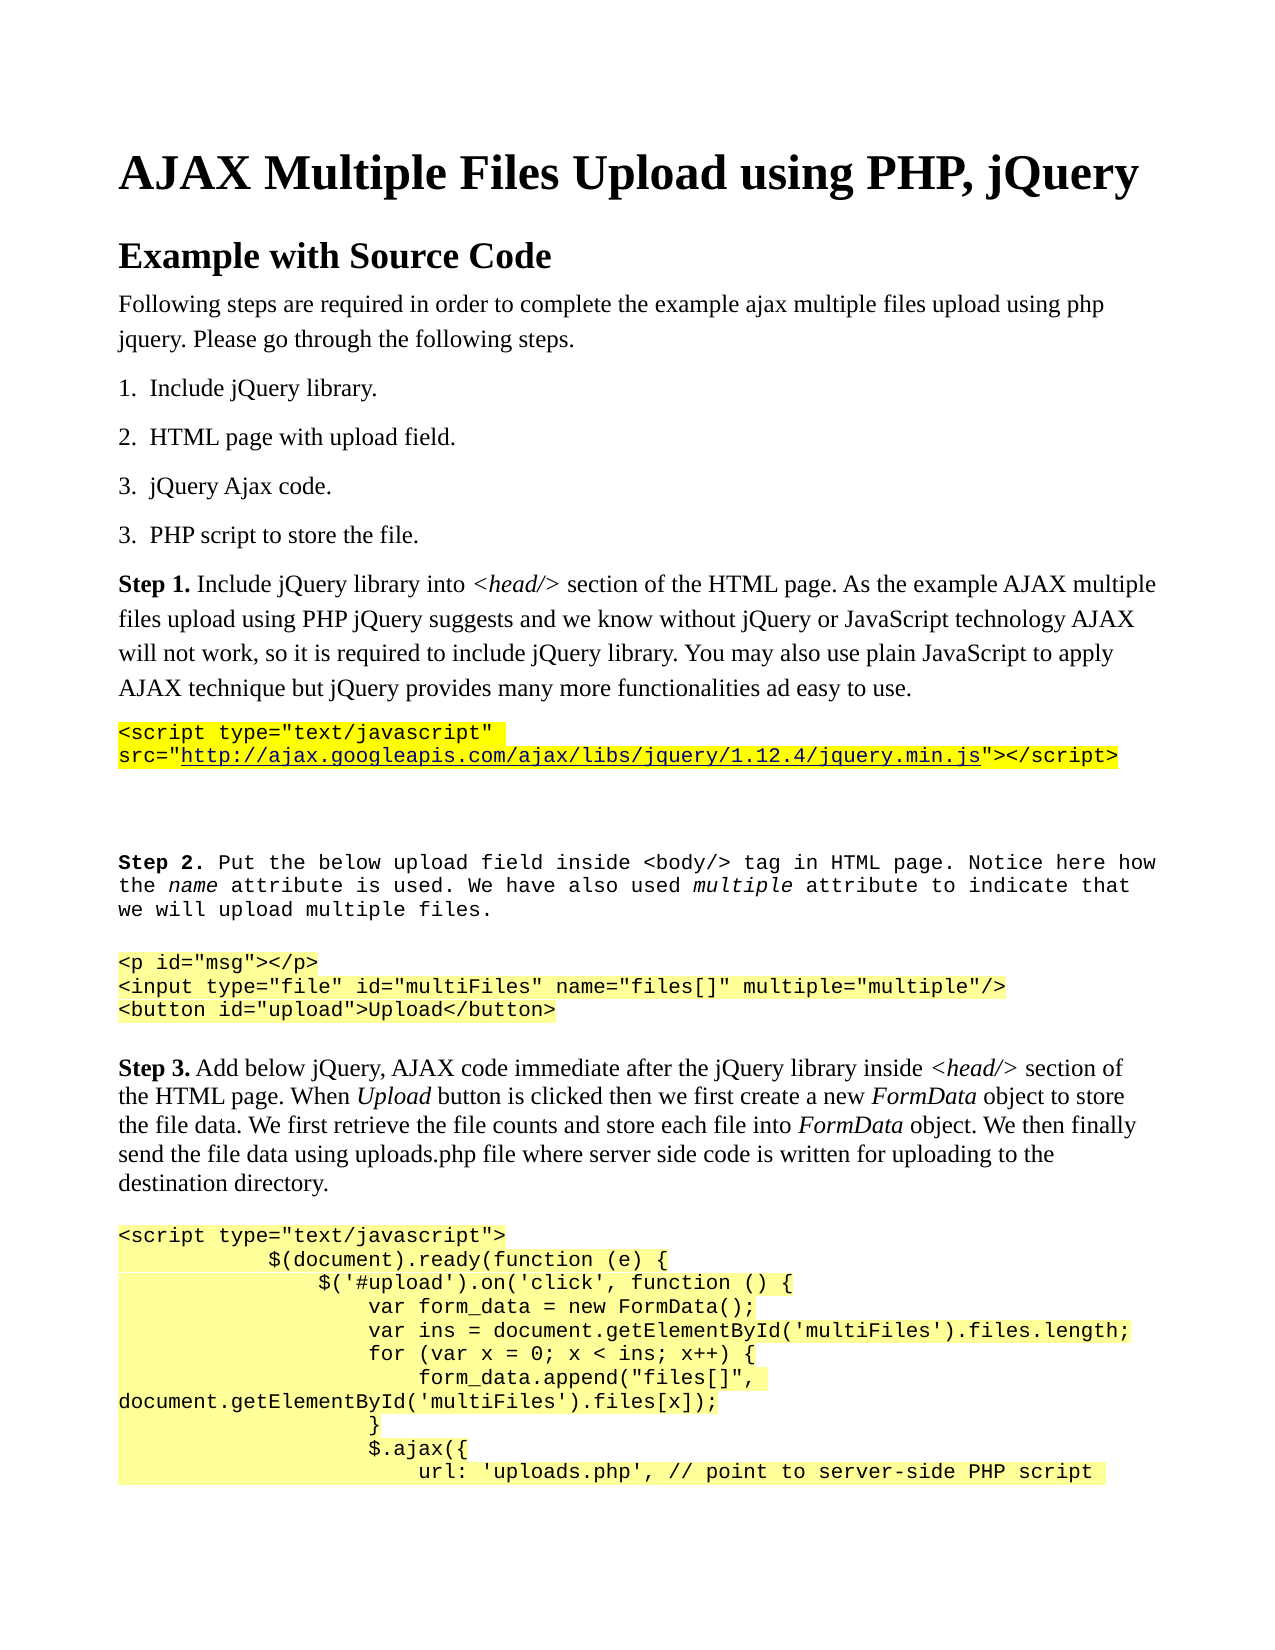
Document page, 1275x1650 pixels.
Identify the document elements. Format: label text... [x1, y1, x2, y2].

text Step 1. Include jQuery library into <head/> section of the HTML page. As the example AJAX multiple files upload using PHP jQuery suggests and we know without jQuery or JavaScript technology AJAX will not work, so it is required to include jQuery library. You may also use plain JavaScript to apply AJAX technique but jQuery provides many more functionalities ad easy to use. [118, 569, 1157, 702]
text $(document).ready(function (e) { [118, 1249, 1157, 1272]
text 1. Include jQuery library. [118, 373, 1157, 402]
text <input type="file" id="multiFiles" name="files[]" multiple="multiple"/> [118, 976, 1157, 999]
text var ins = document.getElementById('multiFiles').files.length; [118, 1320, 1157, 1343]
text <script type="text/javascript" src="http://ajax.googleapis.com/ajax/libs/jquery/1.12.4/jquery.min.js"></script> [118, 722, 1157, 769]
text $.ajax({ [118, 1438, 1157, 1462]
text 3. PHP script to store the file. [118, 520, 1157, 549]
subtitle Example with Source Code [118, 234, 1157, 277]
text <p id="msg"></p> [118, 952, 1157, 976]
text 2. HTML page with upload field. [118, 422, 1157, 451]
text Step 3. Add below jQuery, AJAX code immediate after the jQuery library inside <head/> section of the HTML page. When Upload button is clicked then we first create a new FormData object to store the file data. We first retrieve the file counts and store each file into FormData object. We then finally send the file data using uploads.php file where server side code is written for uploading to the destination directory. [118, 1053, 1157, 1196]
text for (var x = 0; x < ins; x++) { [118, 1343, 1157, 1367]
text $('#upload').on('click', function () { [118, 1272, 1157, 1296]
text Following steps are required in order to complete the example ajax multiple files upload using php jquery. Please go through the following steps. [118, 289, 1157, 353]
text } [118, 1414, 1157, 1438]
text Step 2. Put the below upload field inside <body/> tag in HTML page. Notice here how the name attribute is used. We have also used multiple attribute to indicate that we will upload multiple files. [118, 852, 1157, 923]
text <button id="upload">Upload</button> [118, 999, 1157, 1023]
text <script type="text/javascript"> [118, 1225, 1157, 1249]
text var form_data = new FormData(); [118, 1296, 1157, 1320]
subtitle AJAX Multiple Files Upload using PHP, jQuery [118, 143, 1157, 201]
text form_data.append("files[]", document.getElementById('multiFiles').files[x]); [118, 1367, 1157, 1414]
text 3. jQuery Ajax code. [118, 471, 1157, 500]
text url: 'uploads.php', // point to server-side PHP script [118, 1462, 1157, 1485]
